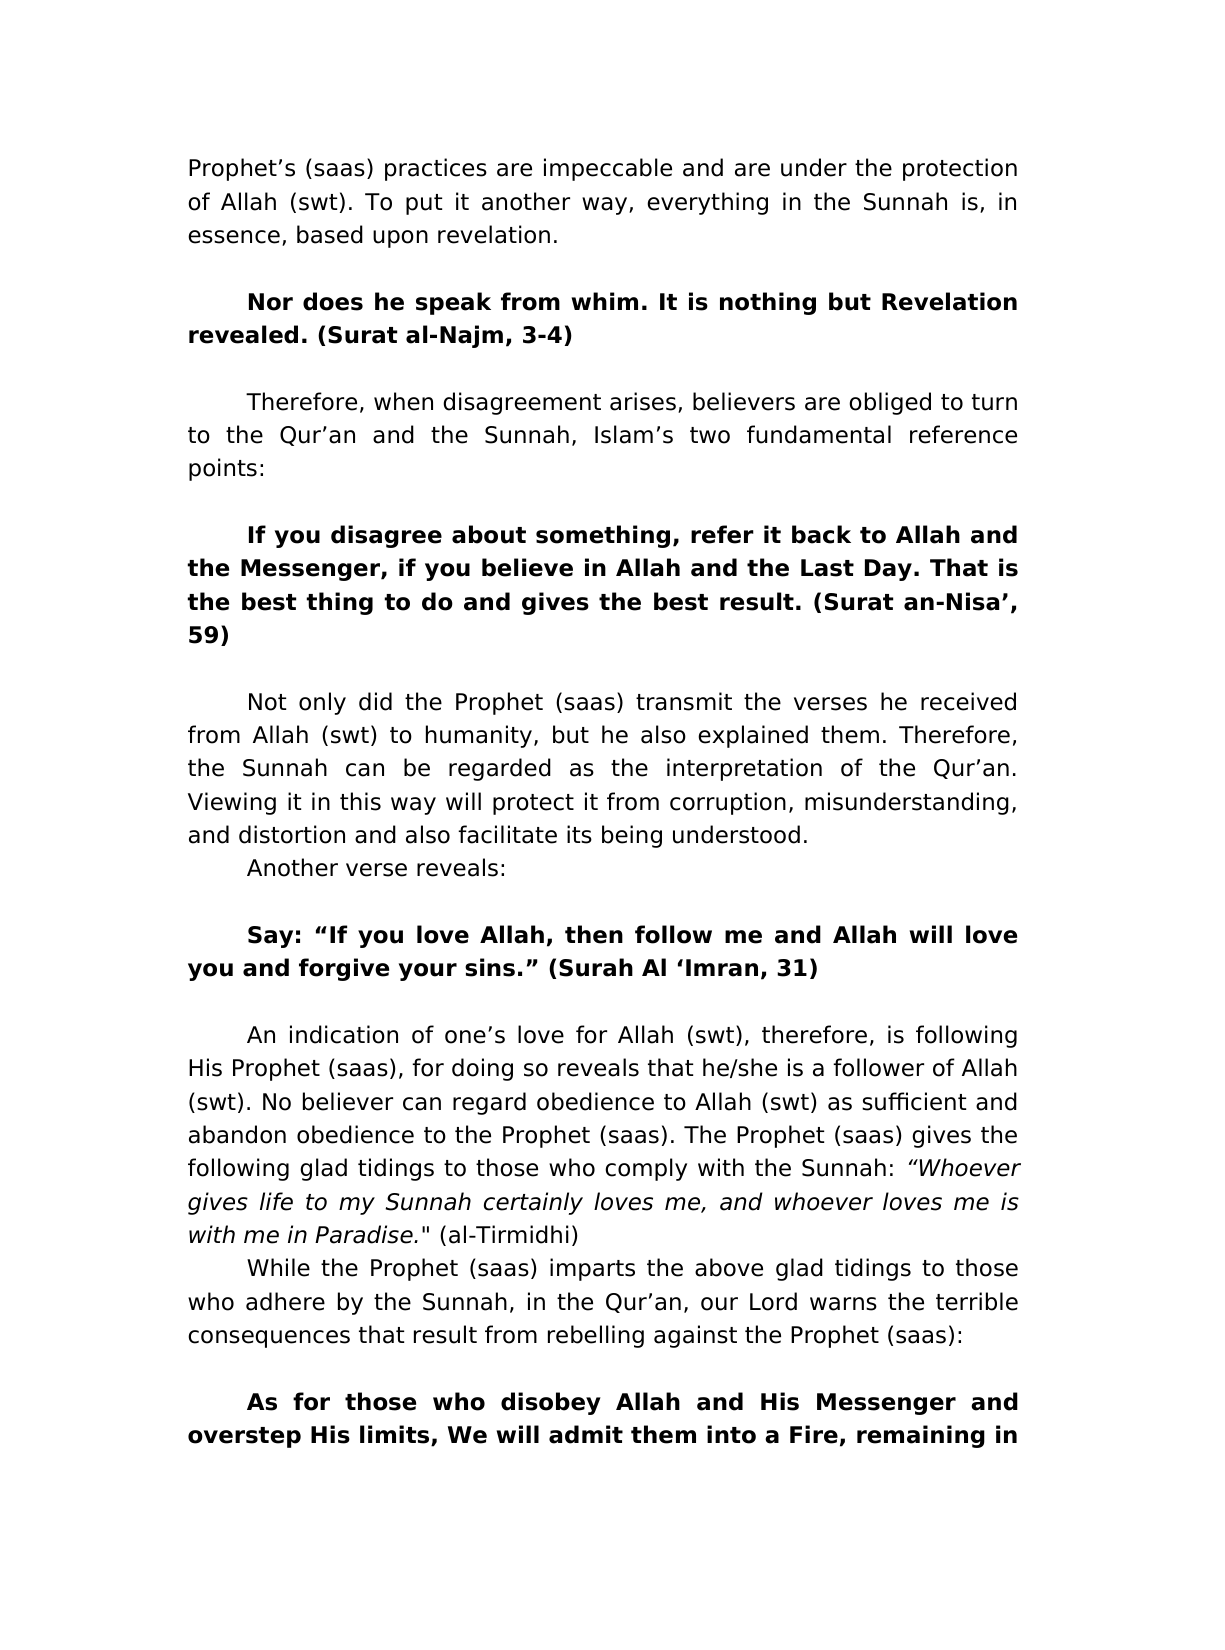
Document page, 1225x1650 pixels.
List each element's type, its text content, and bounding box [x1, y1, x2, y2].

text Nor does he speak from whim. It is nothing but Revelation revealed. (Surat al-Najm, 3-4) [187, 283, 1020, 350]
text Therefore, when disagreement arises, believers are obliged to turn to the Qur’an and the Sunnah, Islam’s two fundamental reference points: [187, 383, 1020, 483]
text An indication of one’s love for Allah (swt), therefore, is following His Prophet (saas), for doing so reveals that he/she is a follower of Allah (swt). No believer can regard obedience to Allah (swt) as sufficient and abandon obedience to the Prophet (saas). The Prophet (saas) gives the following glad tidings to those who comply with the Sunnah: “Whoever gives life to my Sunnah certainly loves me, and whoever loves me is with me in Paradise." (al-Tirmidhi) [187, 1017, 1020, 1250]
text While the Prophet (saas) imparts the above glad tidings to those who adhere by the Sunnah, in the Qur’an, our Lord warns the terrible consequences that result from rebelling against the Prophet (saas): [187, 1250, 1020, 1350]
text If you disagree about something, refer it back to Allah and the Messenger, if you believe in Allah and the Last Day. That is the best thing to do and gives the best result. (Surat an-Nisa’, 59) [187, 517, 1020, 650]
text Not only did the Prophet (saas) transmit the verses he received from Allah (swt) to humanity, but he also explained them. Therefore, the Sunnah can be regarded as the interpretation of the Qur’an. Viewing it in this way will protect it from corruption, misunderstanding, and distortion and also facilitate its being understood. [187, 683, 1020, 850]
text Say: “If you love Allah, then follow me and Allah will love you and forgive your sins.” (Surah Al ‘Imran, 31) [187, 917, 1020, 983]
text Prophet’s (saas) practices are impeccable and are under the protection of Allah (swt). To put it another way, everything in the Sunnah is, in essence, based upon revelation. [187, 150, 1020, 250]
text Another verse reveals: [187, 850, 1020, 883]
text As for those who disobey Allah and His Messenger and overstep His limits, We will admit them into a Fire, remaining in [187, 1383, 1020, 1450]
